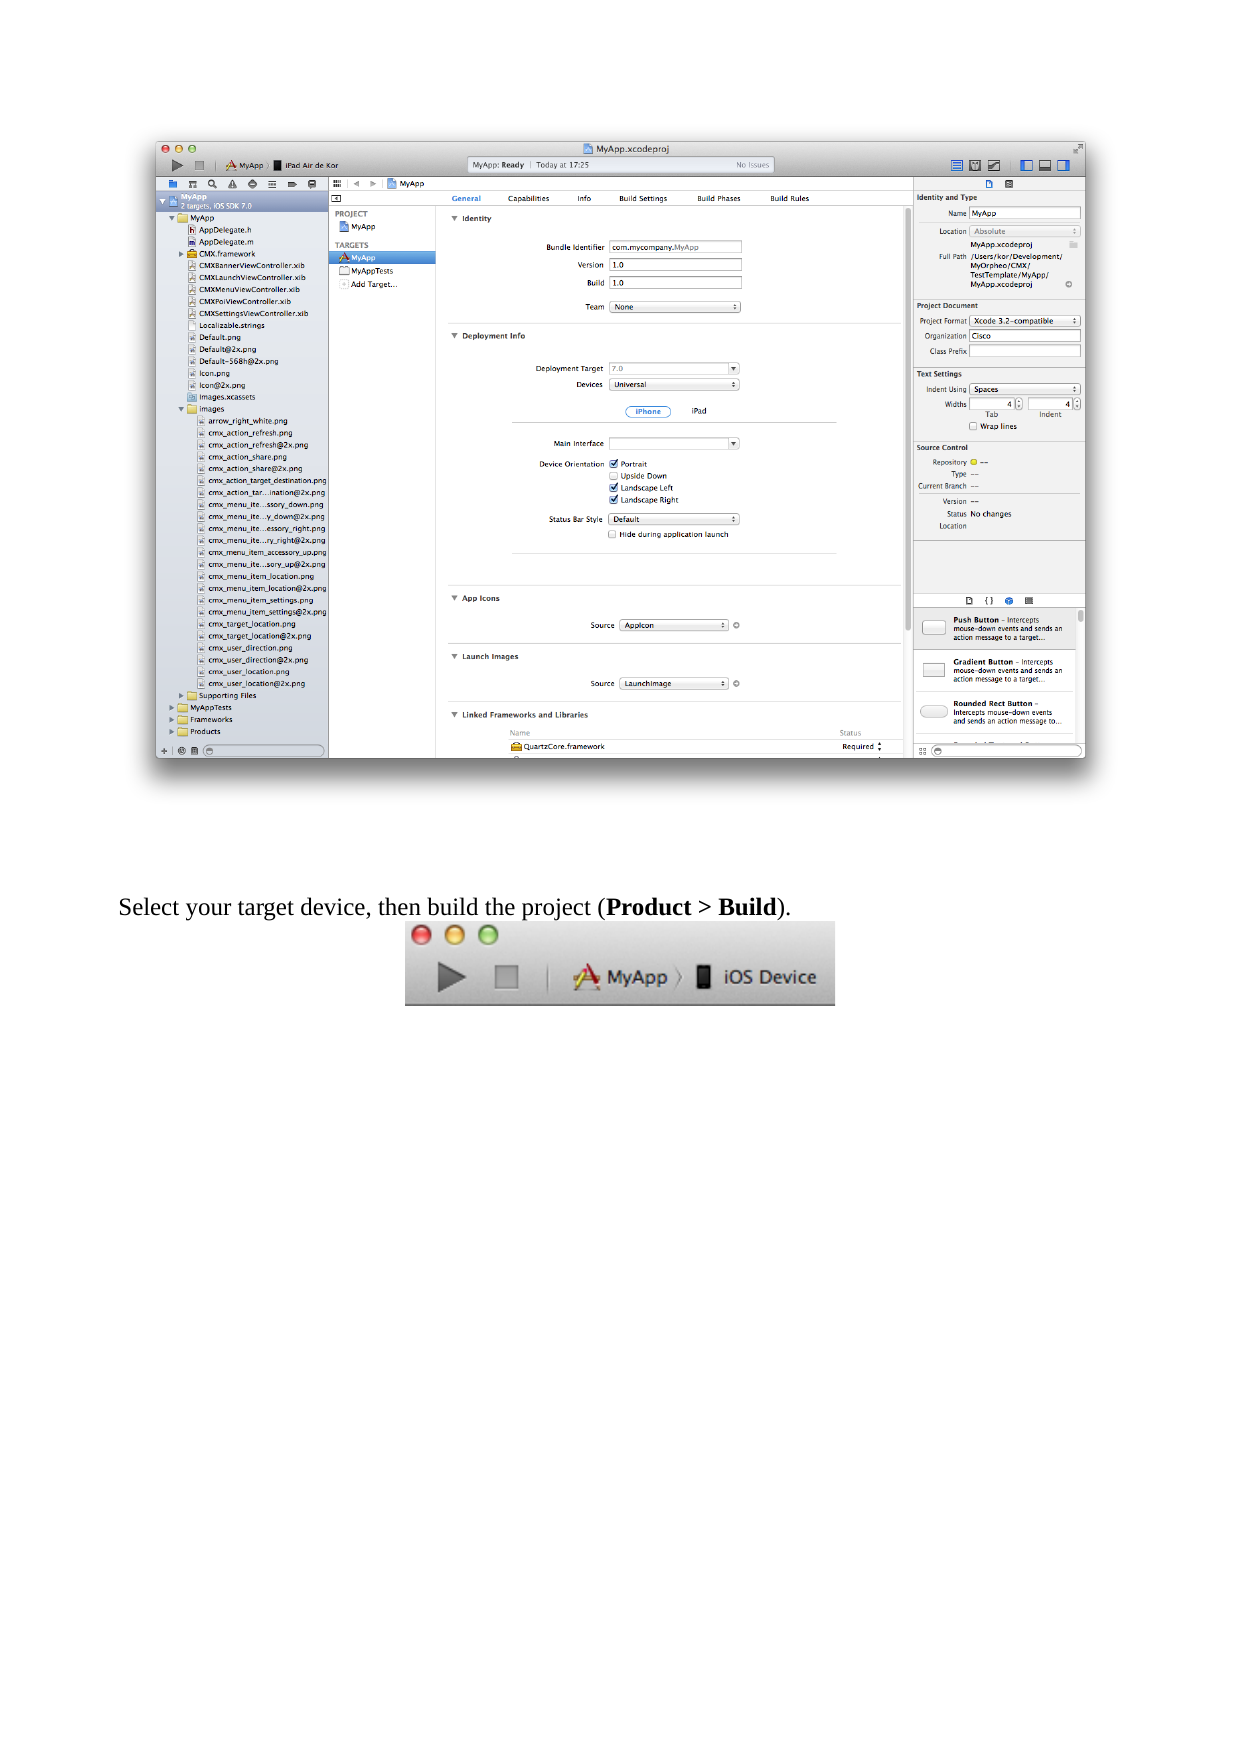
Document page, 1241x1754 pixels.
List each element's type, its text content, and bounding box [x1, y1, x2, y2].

text Select your target device, then build the project (Product > Build). [118, 892, 1122, 921]
picture [118, 118, 1123, 810]
picture [405, 921, 836, 1006]
